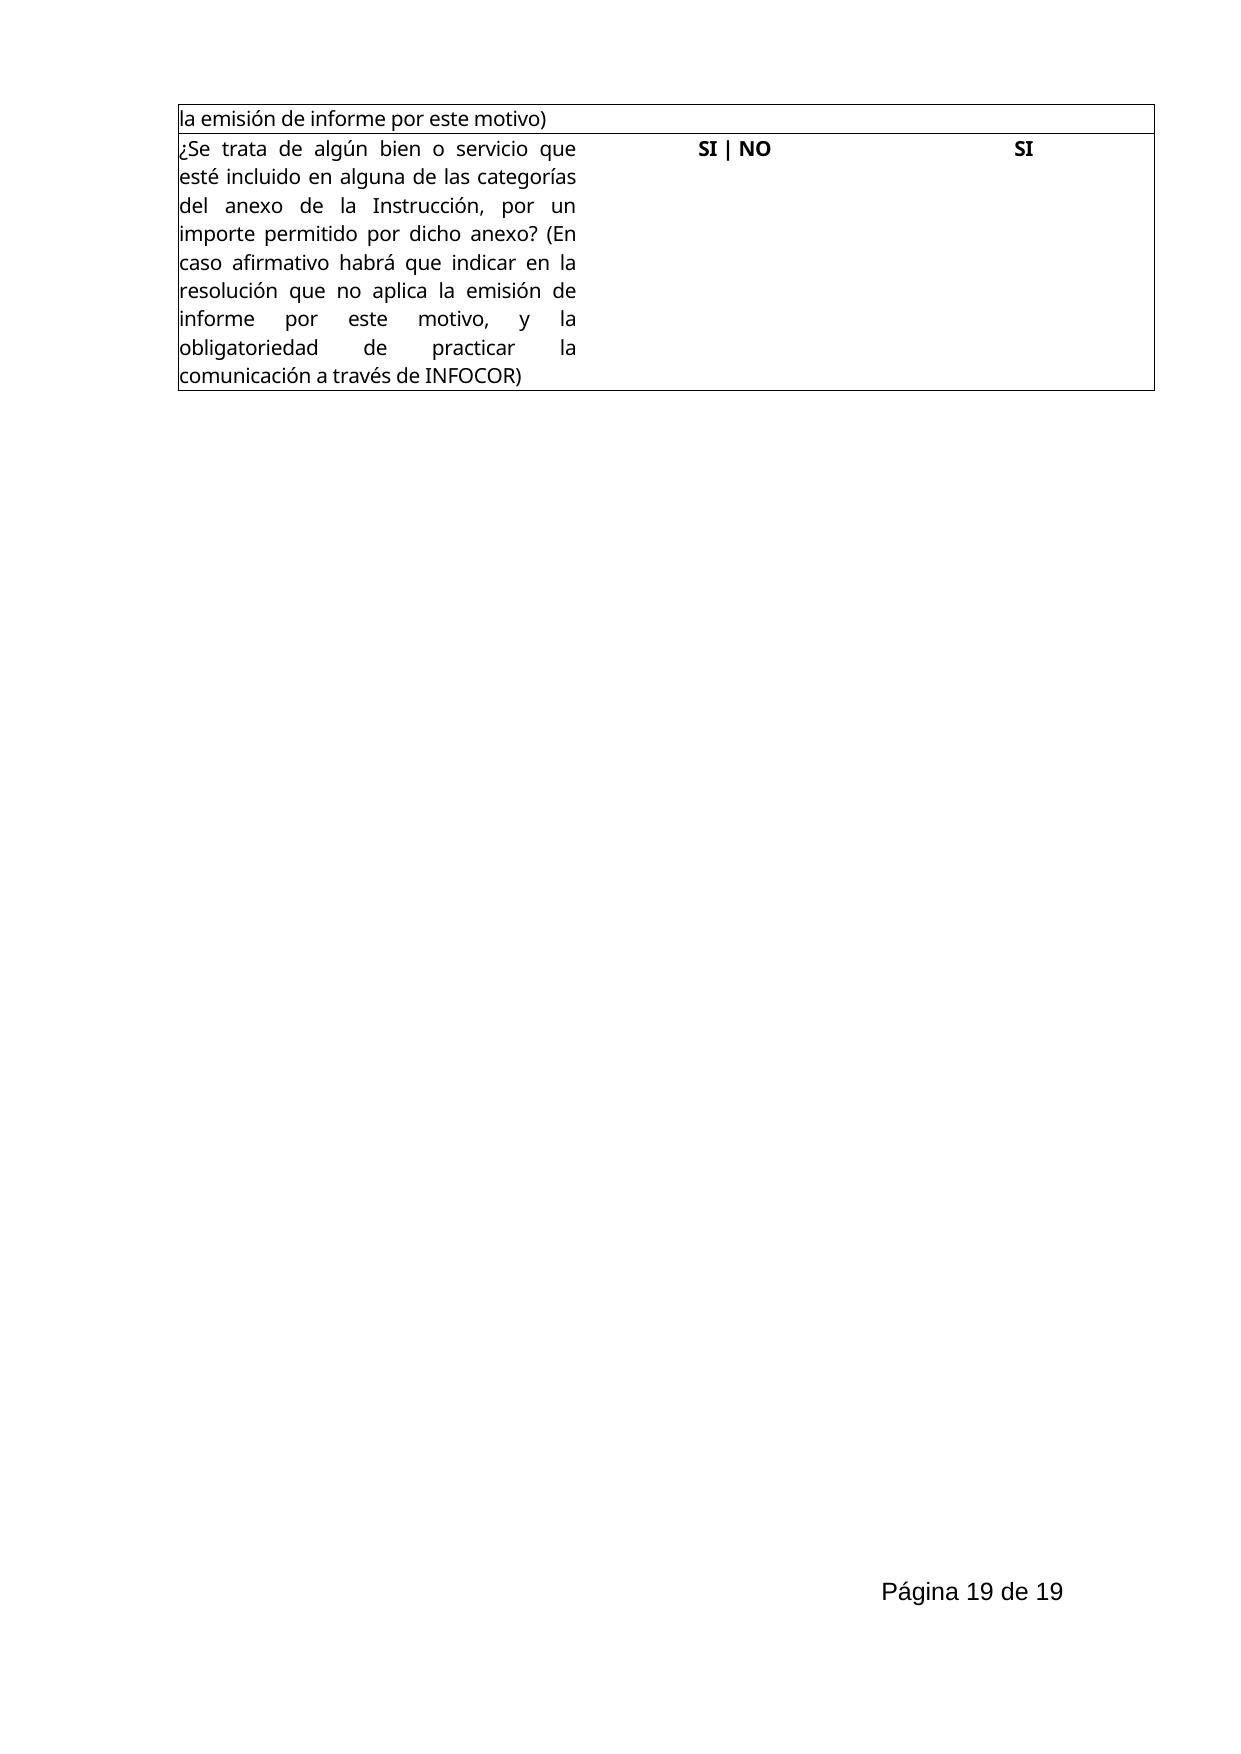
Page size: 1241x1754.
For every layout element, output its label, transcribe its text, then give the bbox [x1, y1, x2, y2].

table_cell SI | NO [577, 134, 893, 390]
table_cell [894, 105, 1154, 133]
table_cell ¿Se trata de algún bien o servicio que esté incluido en alguna de las categorías del anexo de la Instrucción, por un importe permitido por dicho anexo? (En caso afirmativo habrá que indicar en la resolución que no aplica la emisión de informe por este motivo, y la obligatoriedad de practicar la comunicación a través de INFOCOR) [179, 134, 577, 390]
table_cell SI [894, 134, 1154, 390]
table_cell la emisión de informe por este motivo) [179, 105, 577, 133]
table_cell [577, 105, 893, 133]
